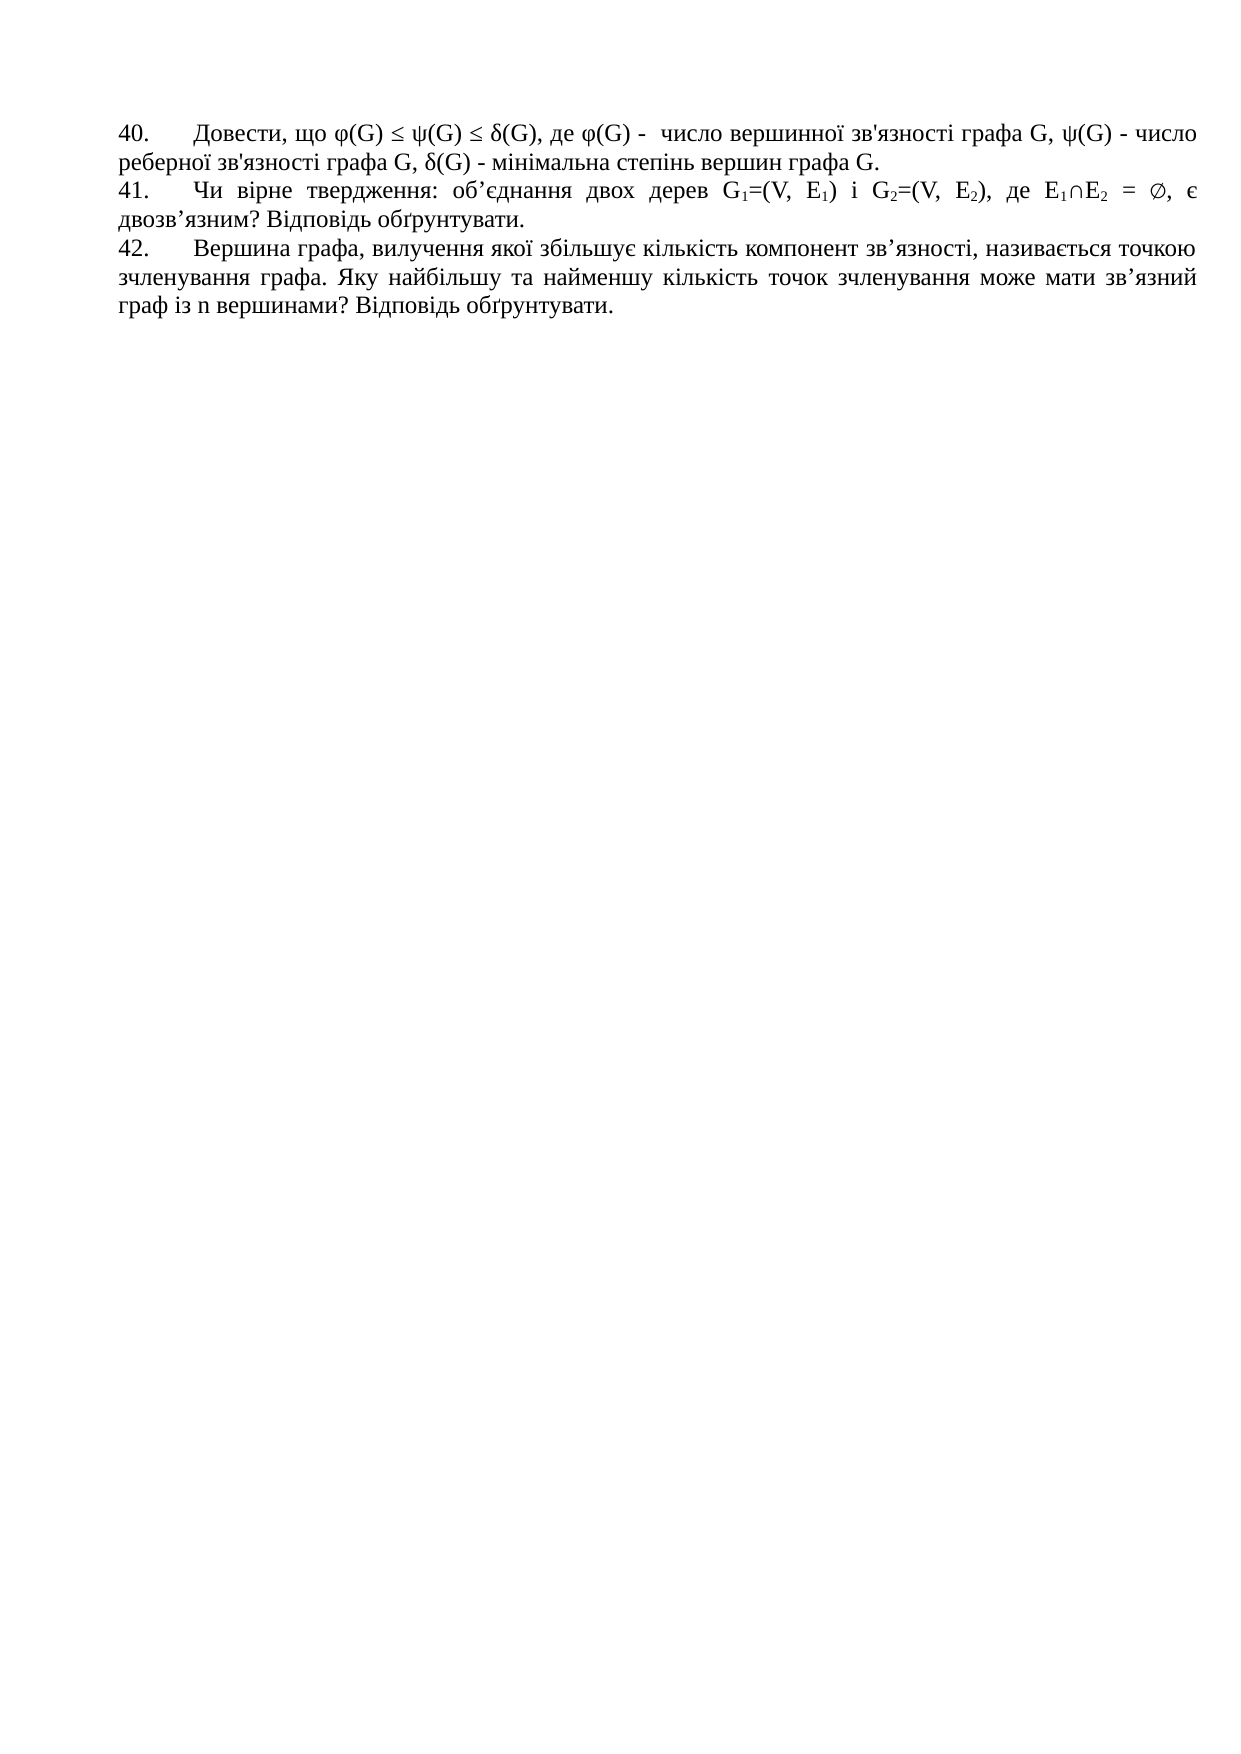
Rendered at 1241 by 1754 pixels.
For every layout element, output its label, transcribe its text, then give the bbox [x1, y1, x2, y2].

list Вершина графа, вилучення якої збільшує кількість компонент зв’язності, називається точкою зчленування графа. Яку найбільшу та найменшу кількість точок зчленування може мати зв’язний граф із n вершинами? Відповідь обґрунтувати. [118, 233, 1197, 319]
list Довести, що φ(G) ≤ ψ(G) ≤ δ(G), де φ(G) - число вершинної зв'язності графа G, ψ(G) - число реберної зв'язності графа G, δ(G) - мінімальна степінь вершин графа G. [118, 118, 1197, 176]
list Чи вірне твердження: об’єднання двох дерев G1=(V, E1) i G2=(V, E2), де E1∩E2 = ∅, є двозв’язним? Відповідь обґрунтувати. [118, 176, 1197, 233]
